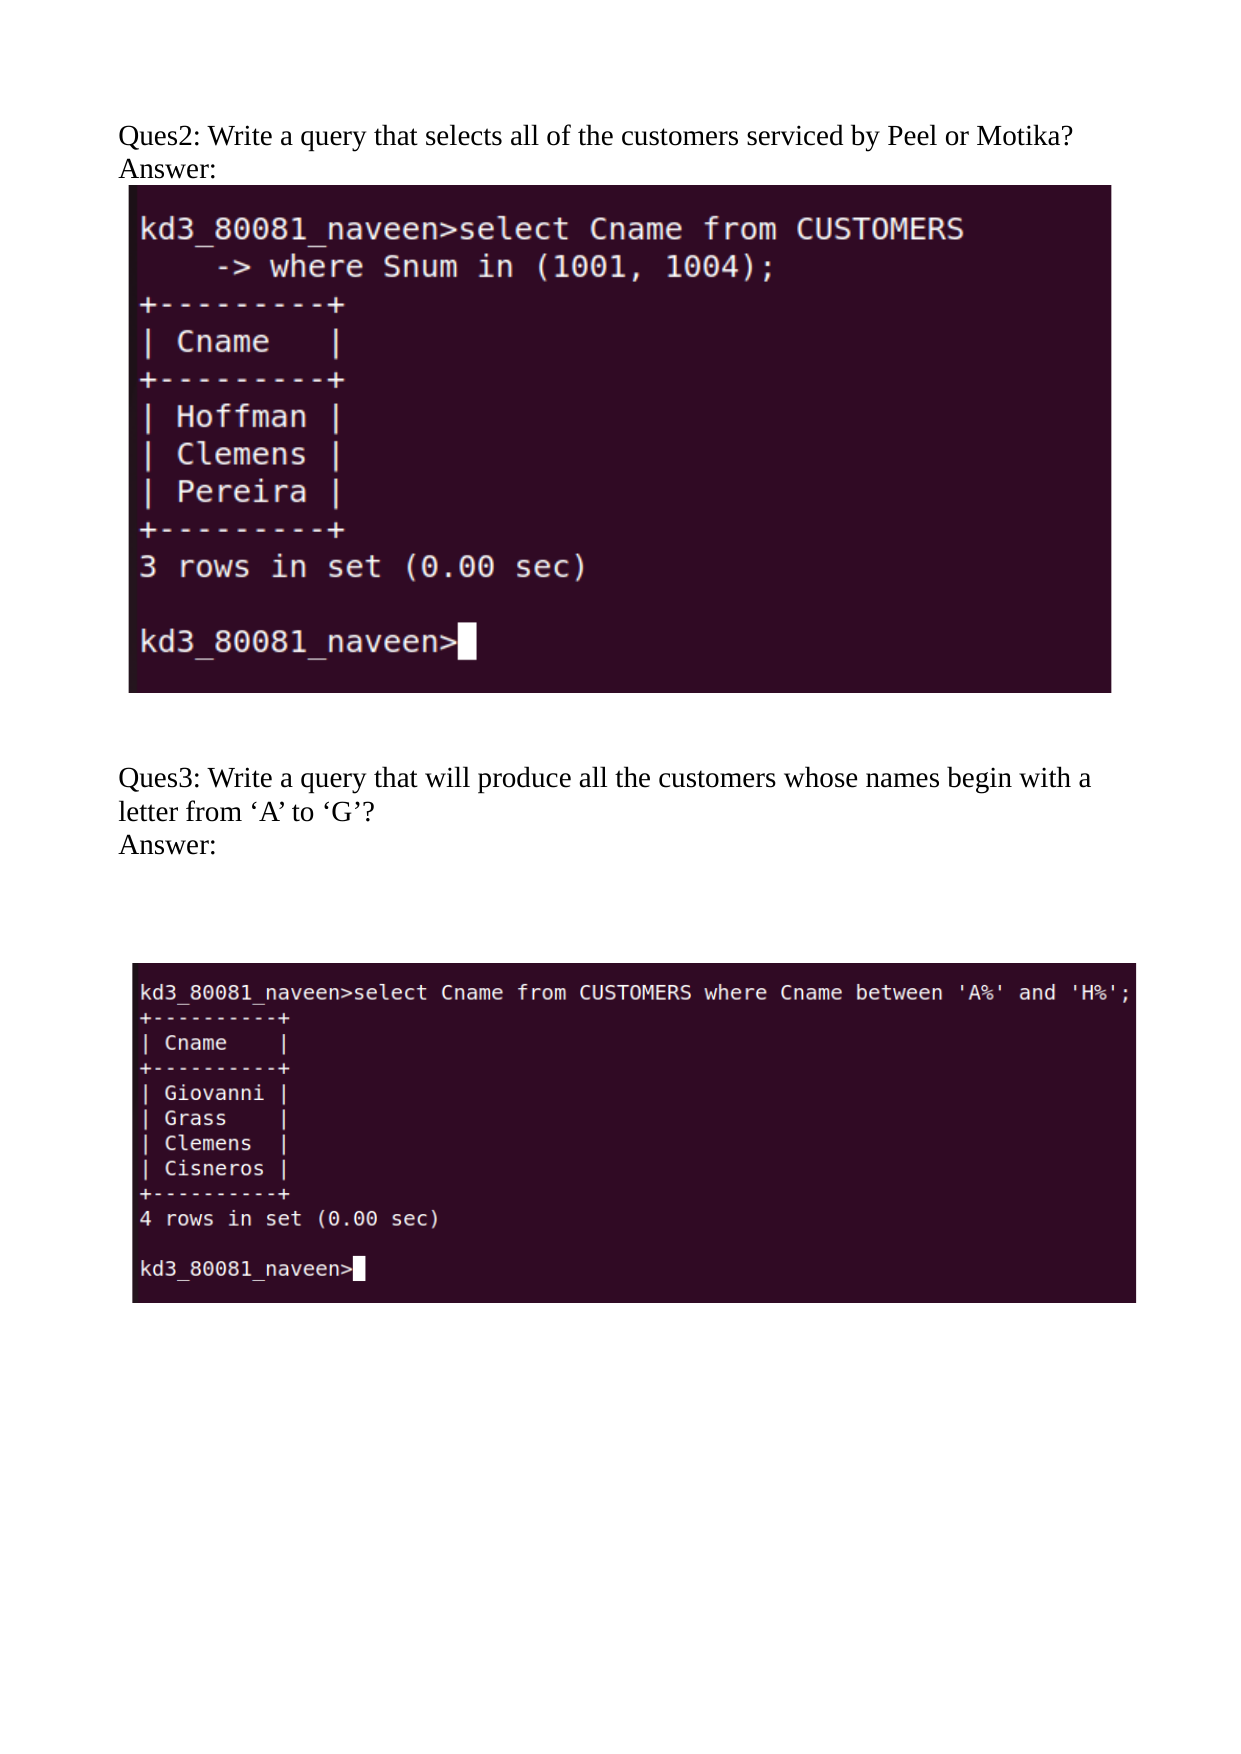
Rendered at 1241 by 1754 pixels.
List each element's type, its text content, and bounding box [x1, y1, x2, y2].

picture [132, 963, 1137, 1303]
picture [128, 185, 1112, 693]
text Ques3: Write a query that will produce all the customers whose names begin with a letter from ‘A’ to ‘G’? [118, 760, 1122, 827]
text Answer: [118, 827, 1122, 861]
text Ques2: Write a query that selects all of the customers serviced by Peel or Motika? [118, 118, 1122, 152]
text Answer: [118, 152, 1122, 185]
